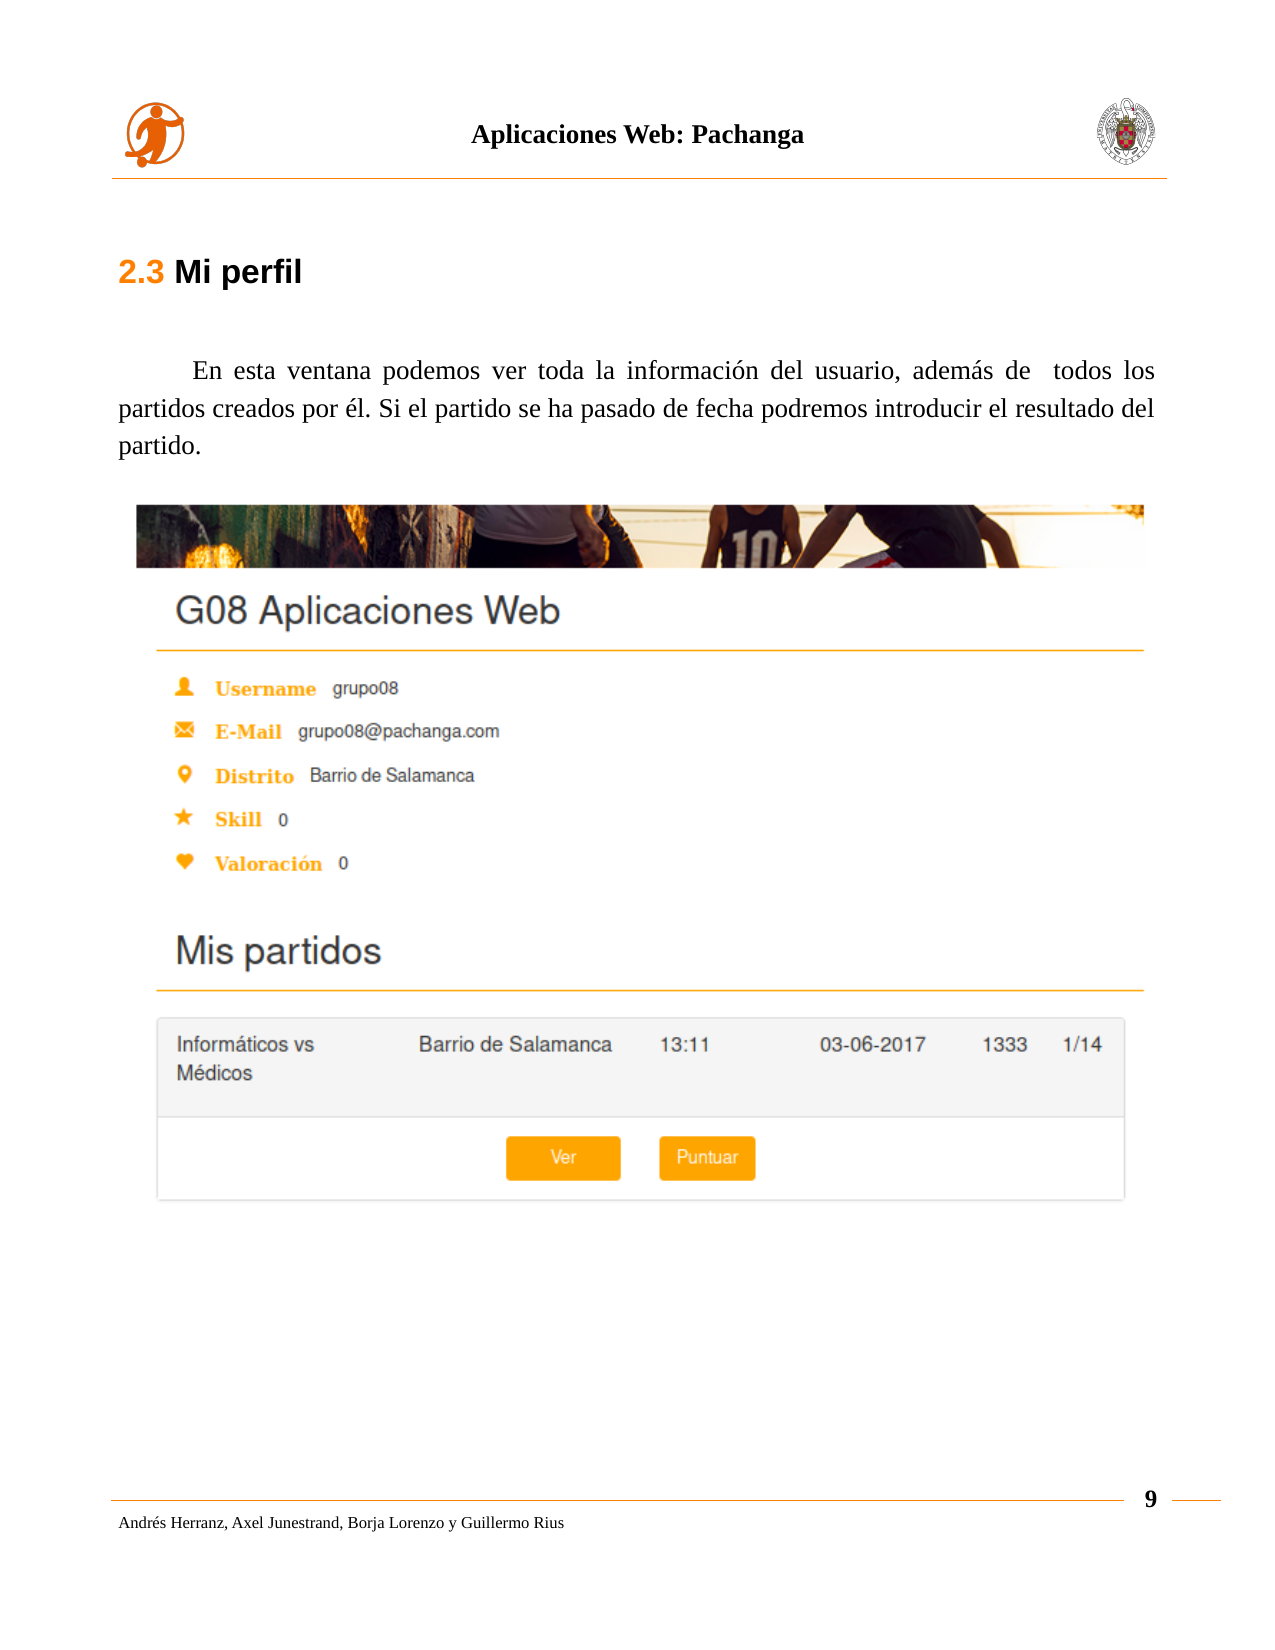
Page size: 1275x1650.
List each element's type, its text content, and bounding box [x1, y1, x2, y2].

subtitle 2.3 Mi perfil [118, 251, 1157, 290]
picture [118, 485, 1157, 1224]
picture [1095, 96, 1157, 167]
text En esta ventana podemos ver toda la información del usuario, además de todos los partidos creados por él. Si el partido se ha pasado de fecha podremos introducir el resultado del partido. [118, 354, 1157, 460]
picture [118, 94, 188, 178]
